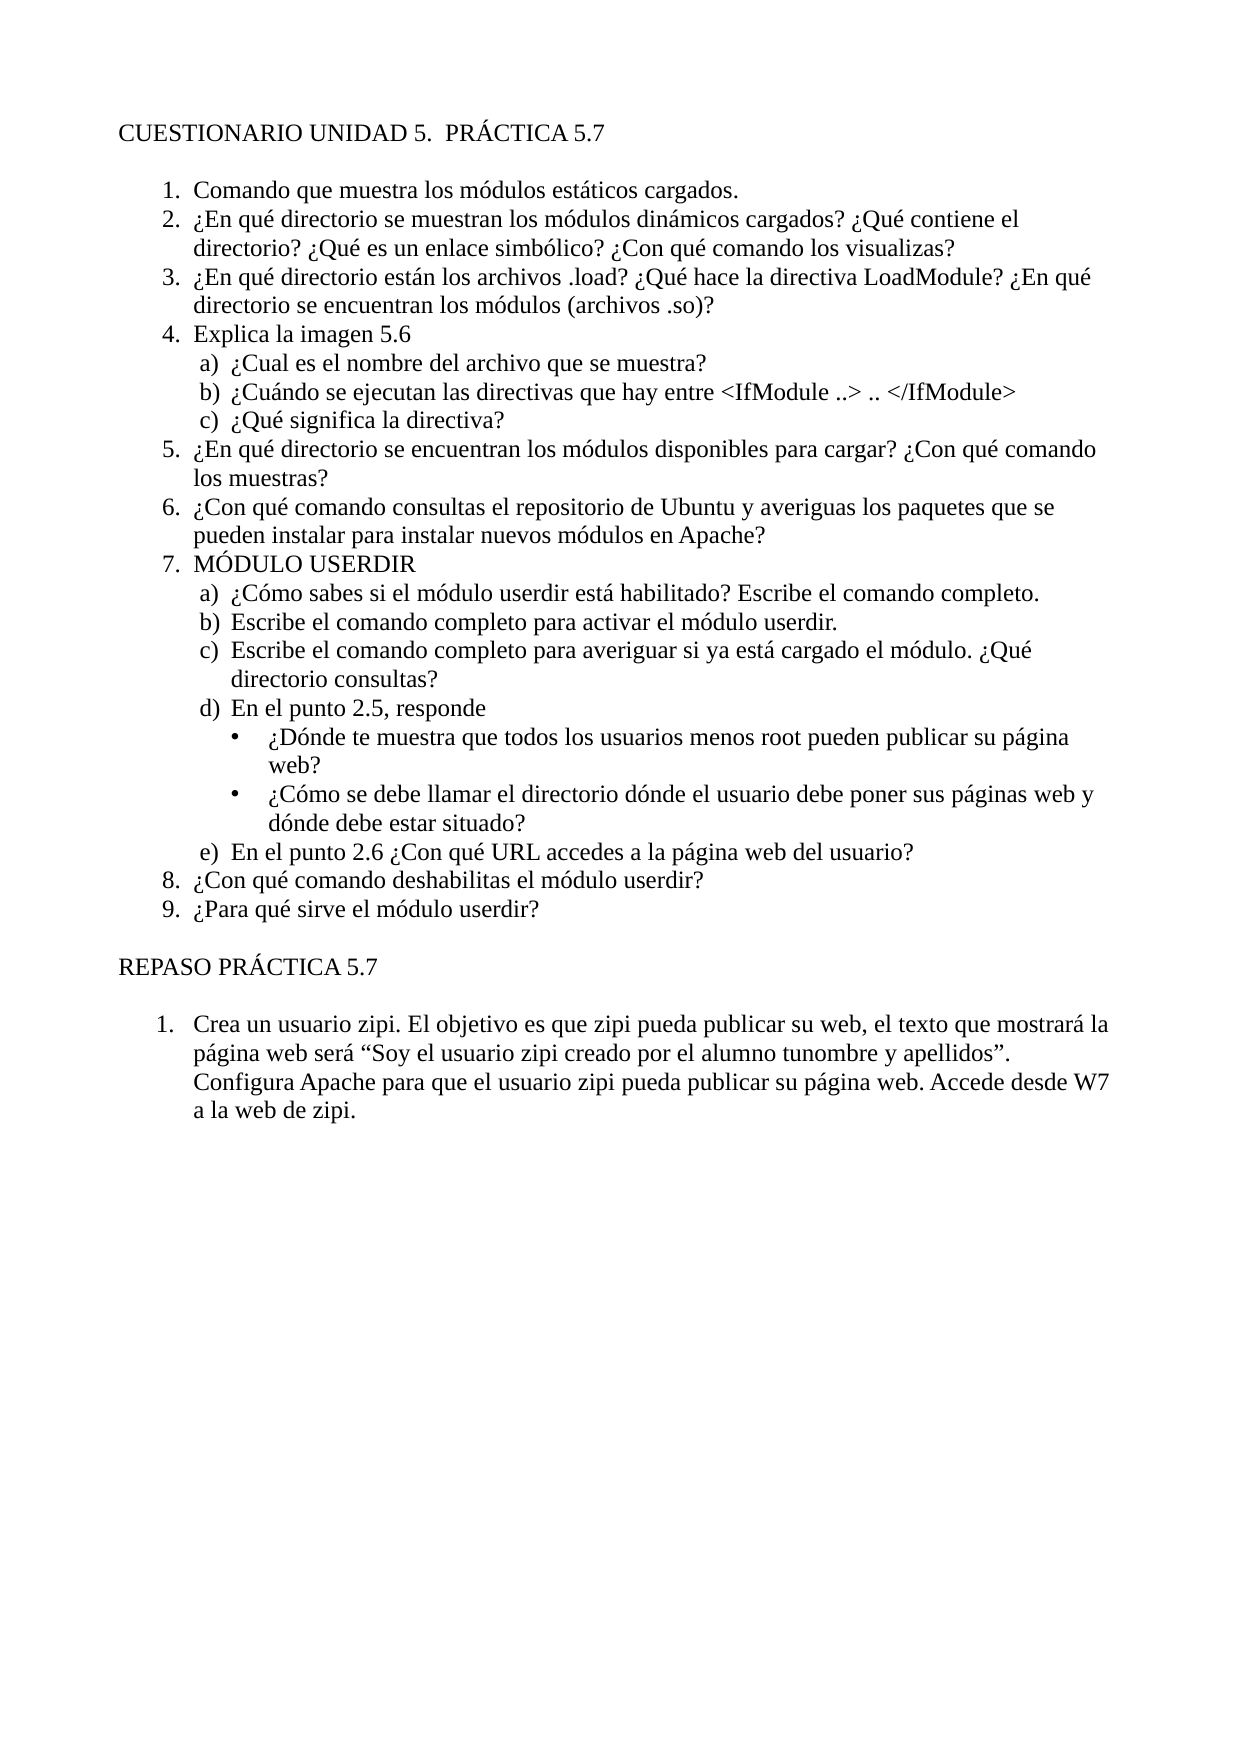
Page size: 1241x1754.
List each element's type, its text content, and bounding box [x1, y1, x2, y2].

list ¿Cómo sabes si el módulo userdir está habilitado? Escribe el comando completo. [193, 578, 1122, 607]
list En el punto 2.5, responde [193, 693, 1122, 722]
list ¿Dónde te muestra que todos los usuarios menos root pueden publicar su página web? [231, 722, 1122, 779]
list Escribe el comando completo para averiguar si ya está cargado el módulo. ¿Qué directorio consultas? [193, 636, 1122, 693]
list ¿Cuándo se ejecutan las directivas que hay entre <IfModule ..> .. </IfModule> [193, 377, 1122, 406]
list Comando que muestra los módulos estáticos cargados. [156, 176, 1122, 204]
text REPASO PRÁCTICA 5.7 [118, 952, 1122, 981]
list Escribe el comando completo para activar el módulo userdir. [193, 607, 1122, 636]
list Explica la imagen 5.6 [156, 319, 1122, 348]
list ¿En qué directorio se muestran los módulos dinámicos cargados? ¿Qué contiene el directorio? ¿Qué es un enlace simbólico? ¿Con qué comando los visualizas? [156, 204, 1122, 262]
list Crea un usuario zipi. El objetivo es que zipi pueda publicar su web, el texto que mostrará la página web será “Soy el usuario zipi creado por el alumno tunombre y apellidos”. Configura Apache para que el usuario zipi pueda publicar su página web. Accede desde W7 a la web de zipi. [156, 1009, 1122, 1124]
list ¿En qué directorio se encuentran los módulos disponibles para cargar? ¿Con qué comando los muestras? [156, 434, 1122, 492]
list MÓDULO USERDIR [156, 549, 1122, 578]
list ¿Con qué comando deshabilitas el módulo userdir? [156, 866, 1122, 894]
text CUESTIONARIO UNIDAD 5. PRÁCTICA 5.7 [118, 118, 1122, 147]
list ¿Cómo se debe llamar el directorio dónde el usuario debe poner sus páginas web y dónde debe estar situado? [231, 779, 1122, 837]
list En el punto 2.6 ¿Con qué URL accedes a la página web del usuario? [193, 837, 1122, 866]
list ¿En qué directorio están los archivos .load? ¿Qué hace la directiva LoadModule? ¿En qué directorio se encuentran los módulos (archivos .so)? [156, 262, 1122, 319]
list ¿Cual es el nombre del archivo que se muestra? [193, 348, 1122, 377]
list ¿Qué significa la directiva? [193, 406, 1122, 434]
list ¿Para qué sirve el módulo userdir? [156, 894, 1122, 923]
list ¿Con qué comando consultas el repositorio de Ubuntu y averiguas los paquetes que se pueden instalar para instalar nuevos módulos en Apache? [156, 492, 1122, 549]
